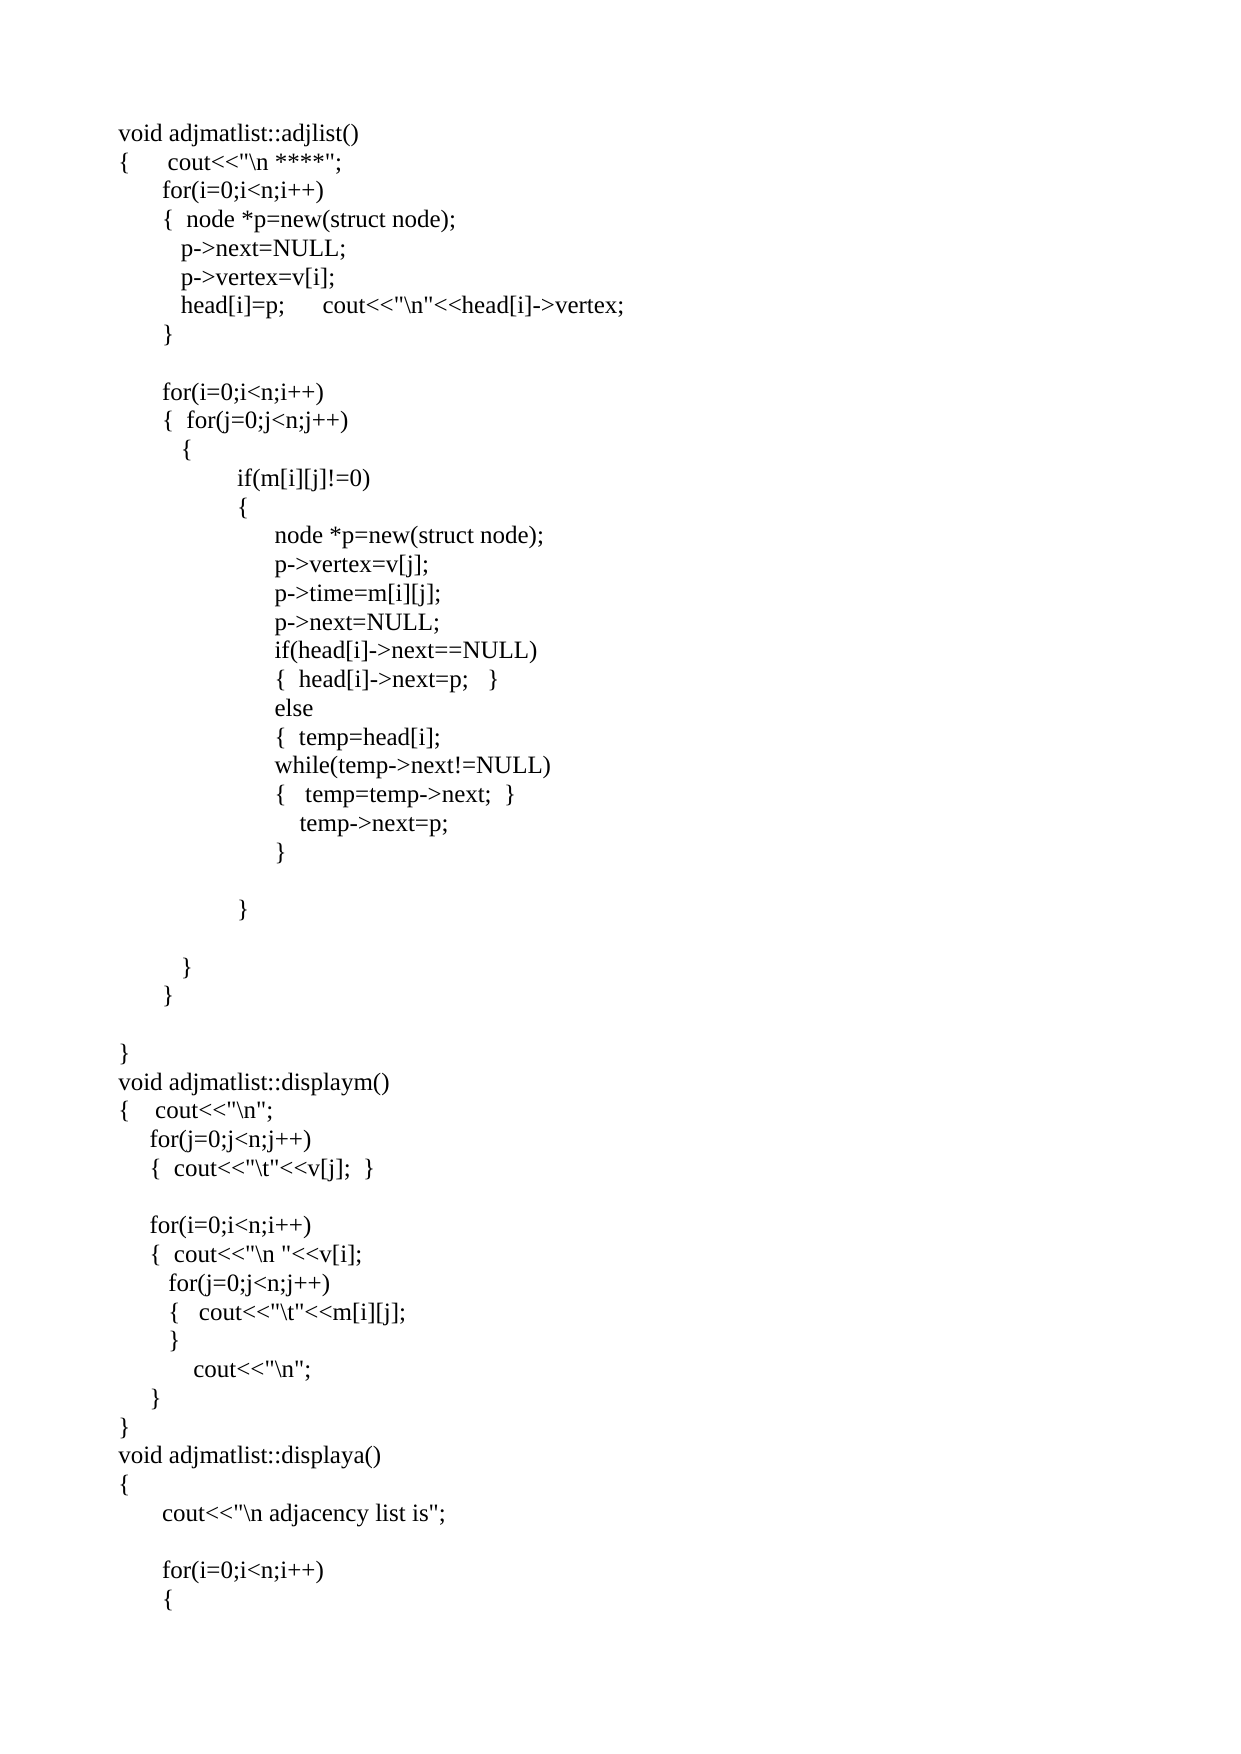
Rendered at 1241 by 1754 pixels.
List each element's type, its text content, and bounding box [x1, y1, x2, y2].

text p->next=NULL; [118, 233, 1122, 262]
text { cout<<"\n ****"; [118, 147, 1122, 176]
text { [118, 1469, 1122, 1498]
text if(m[i][j]!=0) [118, 463, 1122, 492]
text { [118, 434, 1122, 463]
text } [118, 319, 1122, 348]
text for(i=0;i<n;i++) [118, 176, 1122, 204]
text } [118, 1038, 1122, 1067]
text p->vertex=v[j]; [118, 549, 1122, 578]
text cout<<"\n adjacency list is"; [118, 1498, 1122, 1527]
text { [118, 492, 1122, 521]
text for(i=0;i<n;i++) [118, 377, 1122, 406]
text } [118, 837, 1122, 866]
text { node *p=new(struct node); [118, 204, 1122, 233]
text } [118, 1326, 1122, 1354]
text { cout<<"\n"; [118, 1096, 1122, 1124]
text void adjmatlist::adjlist() [118, 118, 1122, 147]
text } [118, 952, 1122, 981]
text else [118, 693, 1122, 722]
text for(i=0;i<n;i++) [118, 1556, 1122, 1584]
text for(j=0;j<n;j++) [118, 1268, 1122, 1297]
text for(i=0;i<n;i++) [118, 1211, 1122, 1239]
text if(head[i]->next==NULL) [118, 636, 1122, 664]
text { for(j=0;j<n;j++) [118, 406, 1122, 434]
text cout<<"\n"; [118, 1354, 1122, 1383]
text node *p=new(struct node); [118, 521, 1122, 549]
text { [118, 1584, 1122, 1613]
text p->next=NULL; [118, 607, 1122, 636]
text { temp=head[i]; [118, 722, 1122, 751]
text while(temp->next!=NULL) [118, 751, 1122, 779]
text void adjmatlist::displaya() [118, 1441, 1122, 1469]
text temp->next=p; [118, 808, 1122, 837]
text } [118, 894, 1122, 923]
text for(j=0;j<n;j++) [118, 1124, 1122, 1153]
text p->time=m[i][j]; [118, 578, 1122, 607]
text void adjmatlist::displaym() [118, 1067, 1122, 1096]
text { cout<<"\t"<<m[i][j]; [118, 1297, 1122, 1326]
text { cout<<"\n "<<v[i]; [118, 1239, 1122, 1268]
text } [118, 981, 1122, 1009]
text head[i]=p; cout<<"\n"<<head[i]->vertex; [118, 291, 1122, 319]
text p->vertex=v[i]; [118, 262, 1122, 291]
text } [118, 1412, 1122, 1441]
text { head[i]->next=p; } [118, 664, 1122, 693]
text { temp=temp->next; } [118, 779, 1122, 808]
text { cout<<"\t"<<v[j]; } [118, 1153, 1122, 1182]
text } [118, 1383, 1122, 1412]
